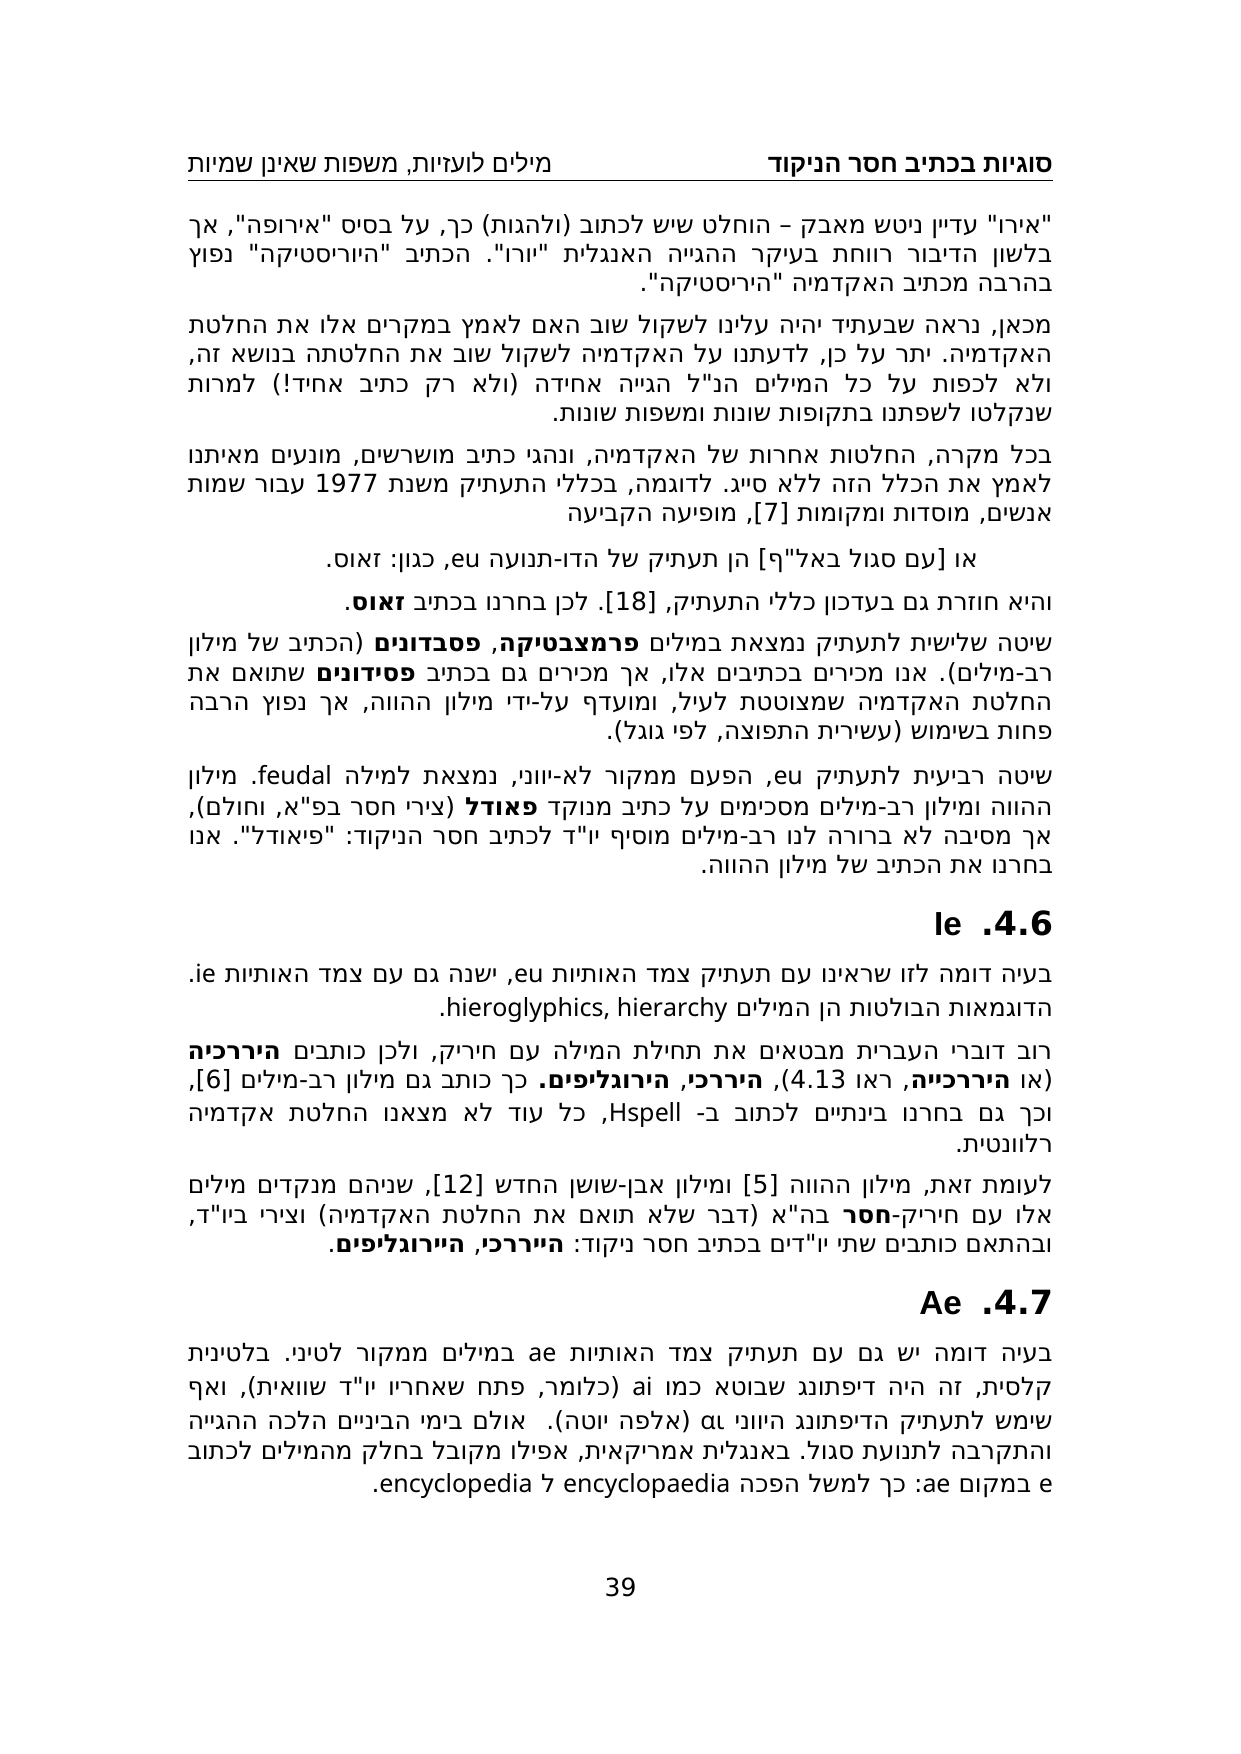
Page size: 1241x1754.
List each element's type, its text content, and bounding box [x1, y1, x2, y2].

text בעיה דומה לזו שראינו עם תעתיק צמד האותיות eu, ישנה גם עם צמד האותיות ie. הדוגמאות הבולטות הן המילים hieroglyphics, hierarchy. [187, 956, 1053, 1024]
subtitle Ie [187, 905, 1053, 943]
text והיא חוזרת גם בעדכון כללי התעתיק, [18]. לכן בחרנו בכתיב זאוס. [187, 587, 1053, 616]
text בכל מקרה, החלטות אחרות של האקדמיה, ונהגי כתיב מושרשים, מונעים מאיתנו לאמץ את הכלל הזה ללא סייג. לדוגמה, בכללי התעתיק משנת 1977 עבור שמות אנשים, מוסדות ומקומות [7], מופיעה הקביעה [187, 440, 1053, 528]
text רוב דוברי העברית מבטאים את תחילת המילה עם חיריק, ולכן כותבים היררכיה (או היררכייה, ראו 4.13), היררכי, הירוגליפים. כך כותב גם מילון רב-מילים [6], וכך גם בחרנו בינתיים לכתוב ב- Hspell, כל עוד לא מצאנו החלטת אקדמיה רלוונטית. [187, 1036, 1053, 1158]
text לעומת זאת, מילון ההווה [5] ומילון אבן-שושן החדש [12], שניהם מנקדים מילים אלו עם חיריק-חסר בה"א (דבר שלא תואם את החלטת האקדמיה) וצירי ביו"ד, ובהתאם כותבים שתי יו"דים בכתיב חסר ניקוד: הייררכי, היירוגליפים. [187, 1171, 1053, 1258]
text בעיה דומה יש גם עם תעתיק צמד האותיות ae במילים ממקור לטיני. בלטינית קלסית, זה היה דיפתונג שבוטא כמו ai (כלומר, פתח שאחריו יו"ד שוואית), ואף שימש לתעתיק הדיפתונג היווני αι (אלפה יוטה). אולם בימי הביניים הלכה ההגייה והתקרבה לתנועת סגול. באנגלית אמריקאית, אפילו מקובל בחלק מהמילים לכתוב e במקום ae: כך למשל הפכה encyclopaedia ל encyclopedia. [187, 1334, 1053, 1499]
text שיטה רביעית לתעתיק eu, הפעם ממקור לא-יווני, נמצאת למילה feudal. מילון ההווה ומילון רב-מילים מסכימים על כתיב מנוקד פאודל (צירי חסר בפ"א, וחולם), אך מסיבה לא ברורה לנו רב-מילים מוסיף יו"ד לכתיב חסר הניקוד: "פיאודל". אנו בחרנו את הכתיב של מילון ההווה. [187, 758, 1053, 880]
text מכאן, נראה שבעתיד יהיה עלינו לשקול שוב האם לאמץ במקרים אלו את החלטת האקדמיה. יתר על כן, לדעתנו על האקדמיה לשקול שוב את החלטתה בנושא זה, ולא לכפות על כל המילים הנ"ל הגייה אחידה (ולא רק כתיב אחיד!) למרות שנקלטו לשפתנו בתקופות שונות ומשפות שונות. [187, 310, 1053, 427]
subtitle Ae [187, 1283, 1053, 1322]
text או [עם סגול באל"ף] הן תעתיק של הדו-תנועה eu, כגון: זאוס. [262, 540, 978, 574]
text שיטה שלישית לתעתיק נמצאת במילים פרמצבטיקה, פסבדונים (הכתיב של מילון רב-מילים). אנו מכירים בכתיבים אלו, אך מכירים גם בכתיב פסידונים שתואם את החלטת האקדמיה שמצוטטת לעיל, ומועדף על-ידי מילון ההווה, אך נפוץ הרבה פחות בשימוש (עשירית התפוצה, לפי גוגל). [187, 628, 1053, 746]
text אך למעשה, ברוב המילים הנ"ל, הכתיב התקני – וההגייה בצירי מלא – כמעט שלא בשימוש הציבור. לפי גוגל, "נוירולוגיה" דוחק כמעט לחלוטין את כתיב האקדמיה נירולוגיה (וכך גם בשאר המילים בהם נירו/נוירו = עצב), והכתיב "אקליפטוס" (בצירי חסר) נפוץ הרבה-יותר מאיקליפטוס. הכתיבים "לוקמיה", "לוקימיה" ו"לויקמיה" דחקו לחלוטין את כתיב האקדמיה ליקמיה. מילון רב-מילים [6] אף מציין את הכתיב לויקמיה כערך העיקרי, ואת הצורה ליקימיה ככתיב התקני שלה. לפי גוגל, הכתיב "אופוריה" נפוץ פי 250 מהכתיב התקני איפוריה. על הכתיב "אירו" עדיין ניטש מאבק – הוחלט שיש לכתוב (ולהגות) כך, על בסיס "אירופה", אך בלשון הדיבור רווחת בעיקר ההגייה האנגלית "יורו". הכתיב "היוריסטיקה" נפוץ בהרבה מכתיב האקדמיה "היריסטיקה". [187, 210, 1053, 298]
